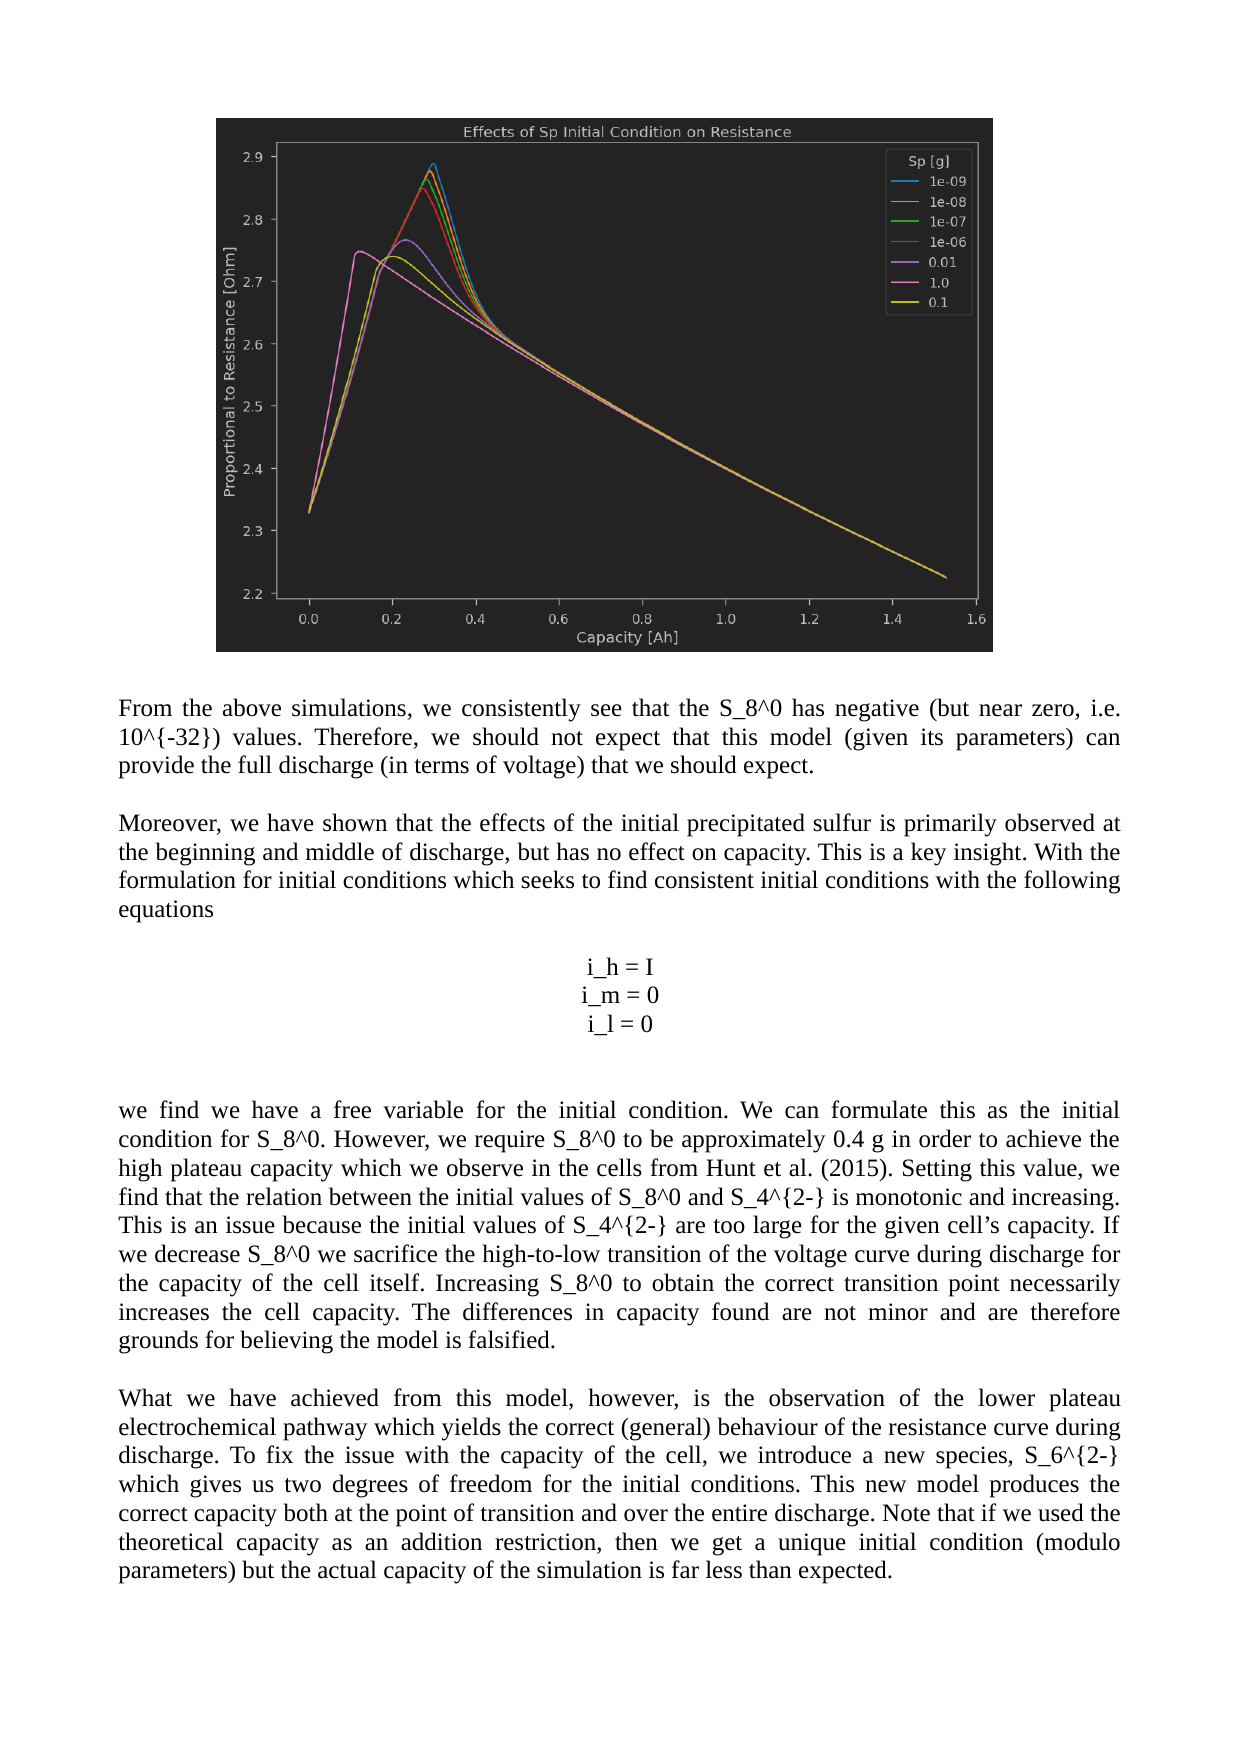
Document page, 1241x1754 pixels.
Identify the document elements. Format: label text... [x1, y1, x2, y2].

text i_h = I [118, 952, 1122, 981]
text From the above simulations, we consistently see that the S_8^0 has negative (but near zero, i.e. 10^{-32}) values. Therefore, we should not expect that this model (given its parameters) can provide the full discharge (in terms of voltage) that we should expect. [118, 693, 1122, 779]
text Moreover, we have shown that the effects of the initial precipitated sulfur is primarily observed at the beginning and middle of discharge, but has no effect on capacity. This is a key insight. With the formulation for initial conditions which seeks to find consistent initial conditions with the following equations [118, 808, 1122, 923]
text i_l = 0 [118, 1009, 1122, 1038]
text What we have achieved from this model, however, is the observation of the lower plateau electrochemical pathway which yields the correct (general) behaviour of the resistance curve during discharge. To fix the issue with the capacity of the cell, we introduce a new species, S_6^{2-} which gives us two degrees of freedom for the initial conditions. This new model produces the correct capacity both at the point of transition and over the entire discharge. Note that if we used the theoretical capacity as an addition restriction, then we get a unique initial condition (modulo parameters) but the actual capacity of the simulation is far less than expected. [118, 1383, 1122, 1584]
text we find we have a free variable for the initial condition. We can formulate this as the initial condition for S_8^0. However, we require S_8^0 to be approximately 0.4 g in order to achieve the high plateau capacity which we observe in the cells from Hunt et al. (2015). Setting this value, we find that the relation between the initial values of S_8^0 and S_4^{2-} is monotonic and increasing. This is an issue because the initial values of S_4^{2-} are too large for the given cell’s capacity. If we decrease S_8^0 we sacrifice the high-to-low transition of the voltage curve during discharge for the capacity of the cell itself. Increasing S_8^0 to obtain the correct transition point necessarily increases the cell capacity. The differences in capacity found are not minor and are therefore grounds for believing the model is falsified. [118, 1096, 1122, 1354]
text i_m = 0 [118, 981, 1122, 1009]
picture [216, 118, 993, 652]
